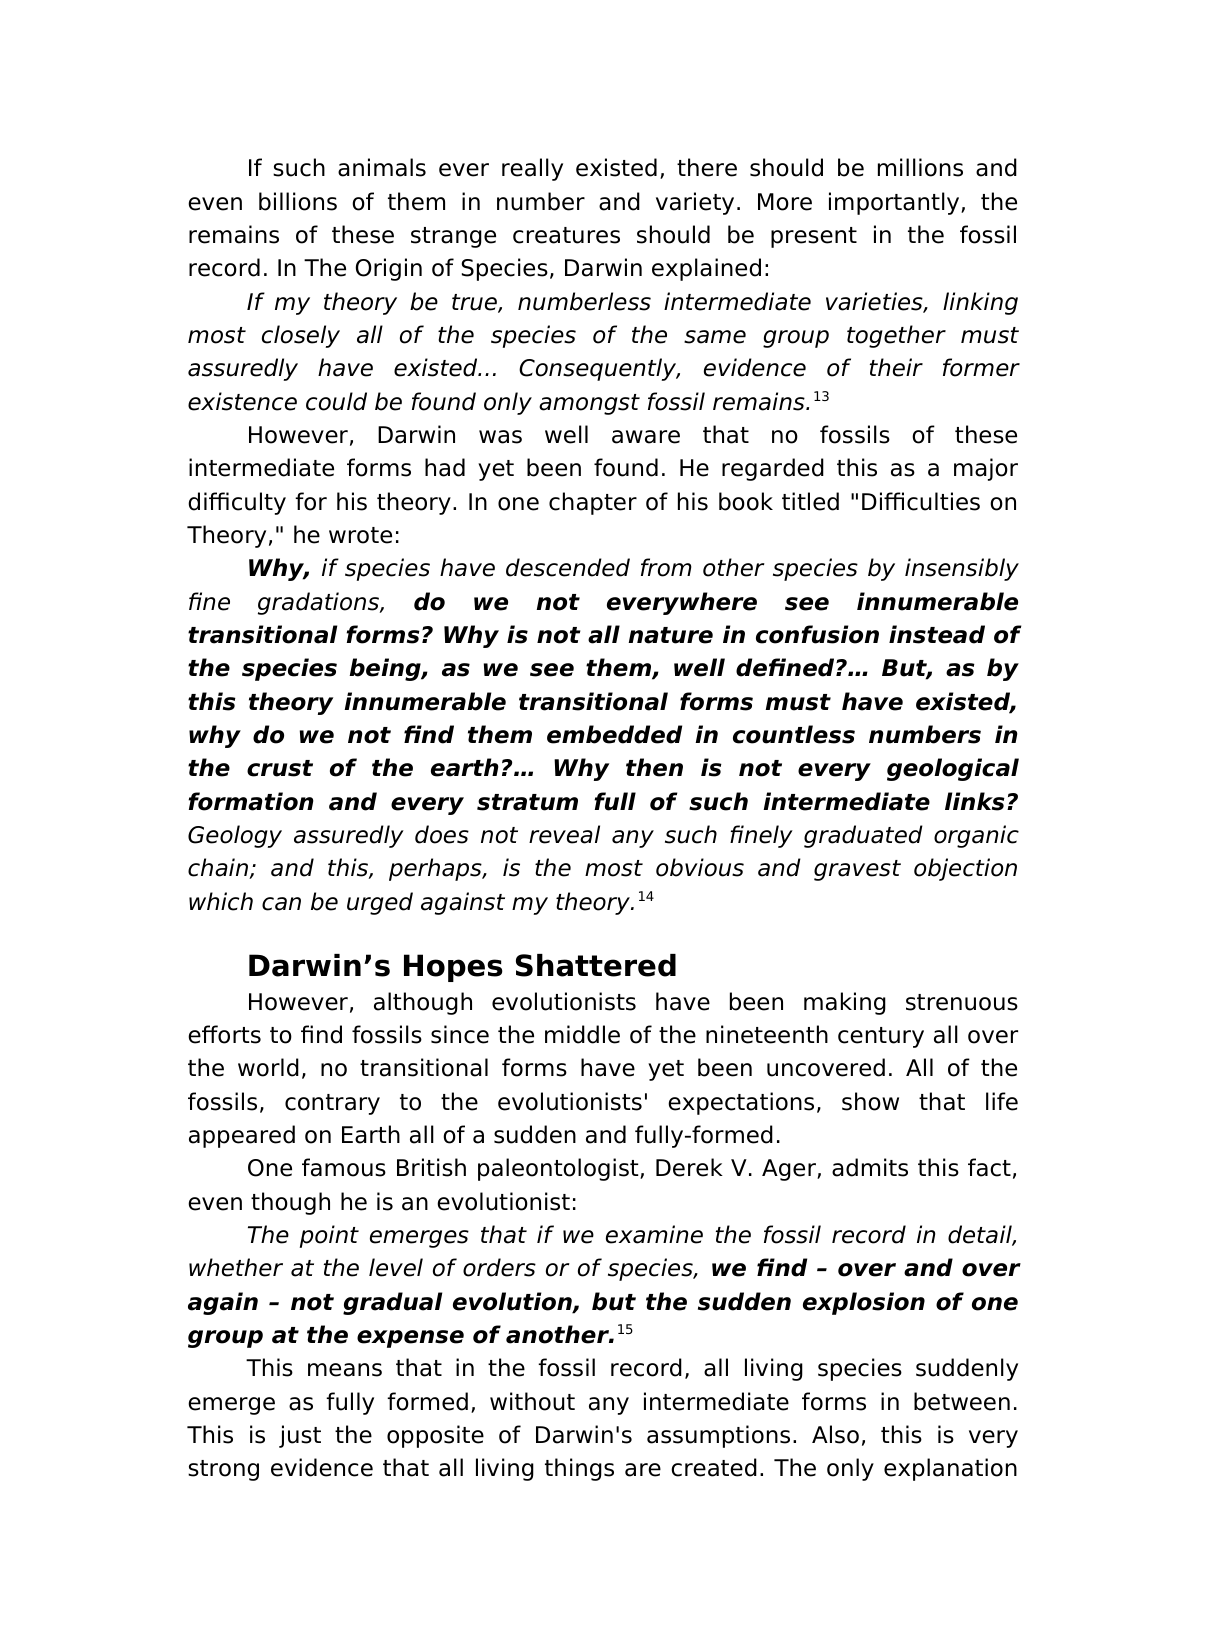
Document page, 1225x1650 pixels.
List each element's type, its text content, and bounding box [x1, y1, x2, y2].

text If such animals ever really existed, there should be millions and even billions of them in number and variety. More importantly, the remains of these strange creatures should be present in the fossil record. In The Origin of Species, Darwin explained: [187, 150, 1020, 283]
text If my theory be true, numberless intermediate varieties, linking most closely all of the species of the same group together must assuredly have existed... Consequently, evidence of their former existence could be found only amongst fossil remains.13 [187, 283, 1020, 417]
text However, Darwin was well aware that no fossils of these intermediate forms had yet been found. He regarded this as a major difficulty for his theory. In one chapter of his book titled "Difficulties on Theory," he wrote: [187, 417, 1020, 550]
text However, although evolutionists have been making strenuous efforts to find fossils since the middle of the nineteenth century all over the world, no transitional forms have yet been uncovered. All of the fossils, contrary to the evolutionists' expectations, show that life appeared on Earth all of a sudden and fully-formed. [187, 983, 1020, 1150]
text Why, if species have descended from other species by insensibly fine gradations, do we not everywhere see innumerable transitional forms? Why is not all nature in confusion instead of the species being, as we see them, well defined?… But, as by this theory innumerable transitional forms must have existed, why do we not find them embedded in countless numbers in the crust of the earth?… Why then is not every geological formation and every stratum full of such intermediate links? Geology assuredly does not reveal any such finely graduated organic chain; and this, perhaps, is the most obvious and gravest objection which can be urged against my theory.14 [187, 550, 1020, 917]
text This means that in the fossil record, all living species suddenly emerge as fully formed, without any intermediate forms in between. This is just the opposite of Darwin's assumptions. Also, this is very strong evidence that all living things are created. The only explanation [187, 1350, 1020, 1483]
text The point emerges that if we examine the fossil record in detail, whether at the level of orders or of species, we find – over and over again – not gradual evolution, but the sudden explosion of one group at the expense of another.15 [187, 1217, 1020, 1350]
text Darwin’s Hopes Shattered [187, 950, 1020, 983]
text One famous British paleontologist, Derek V. Ager, admits this fact, even though he is an evolutionist: [187, 1150, 1020, 1217]
